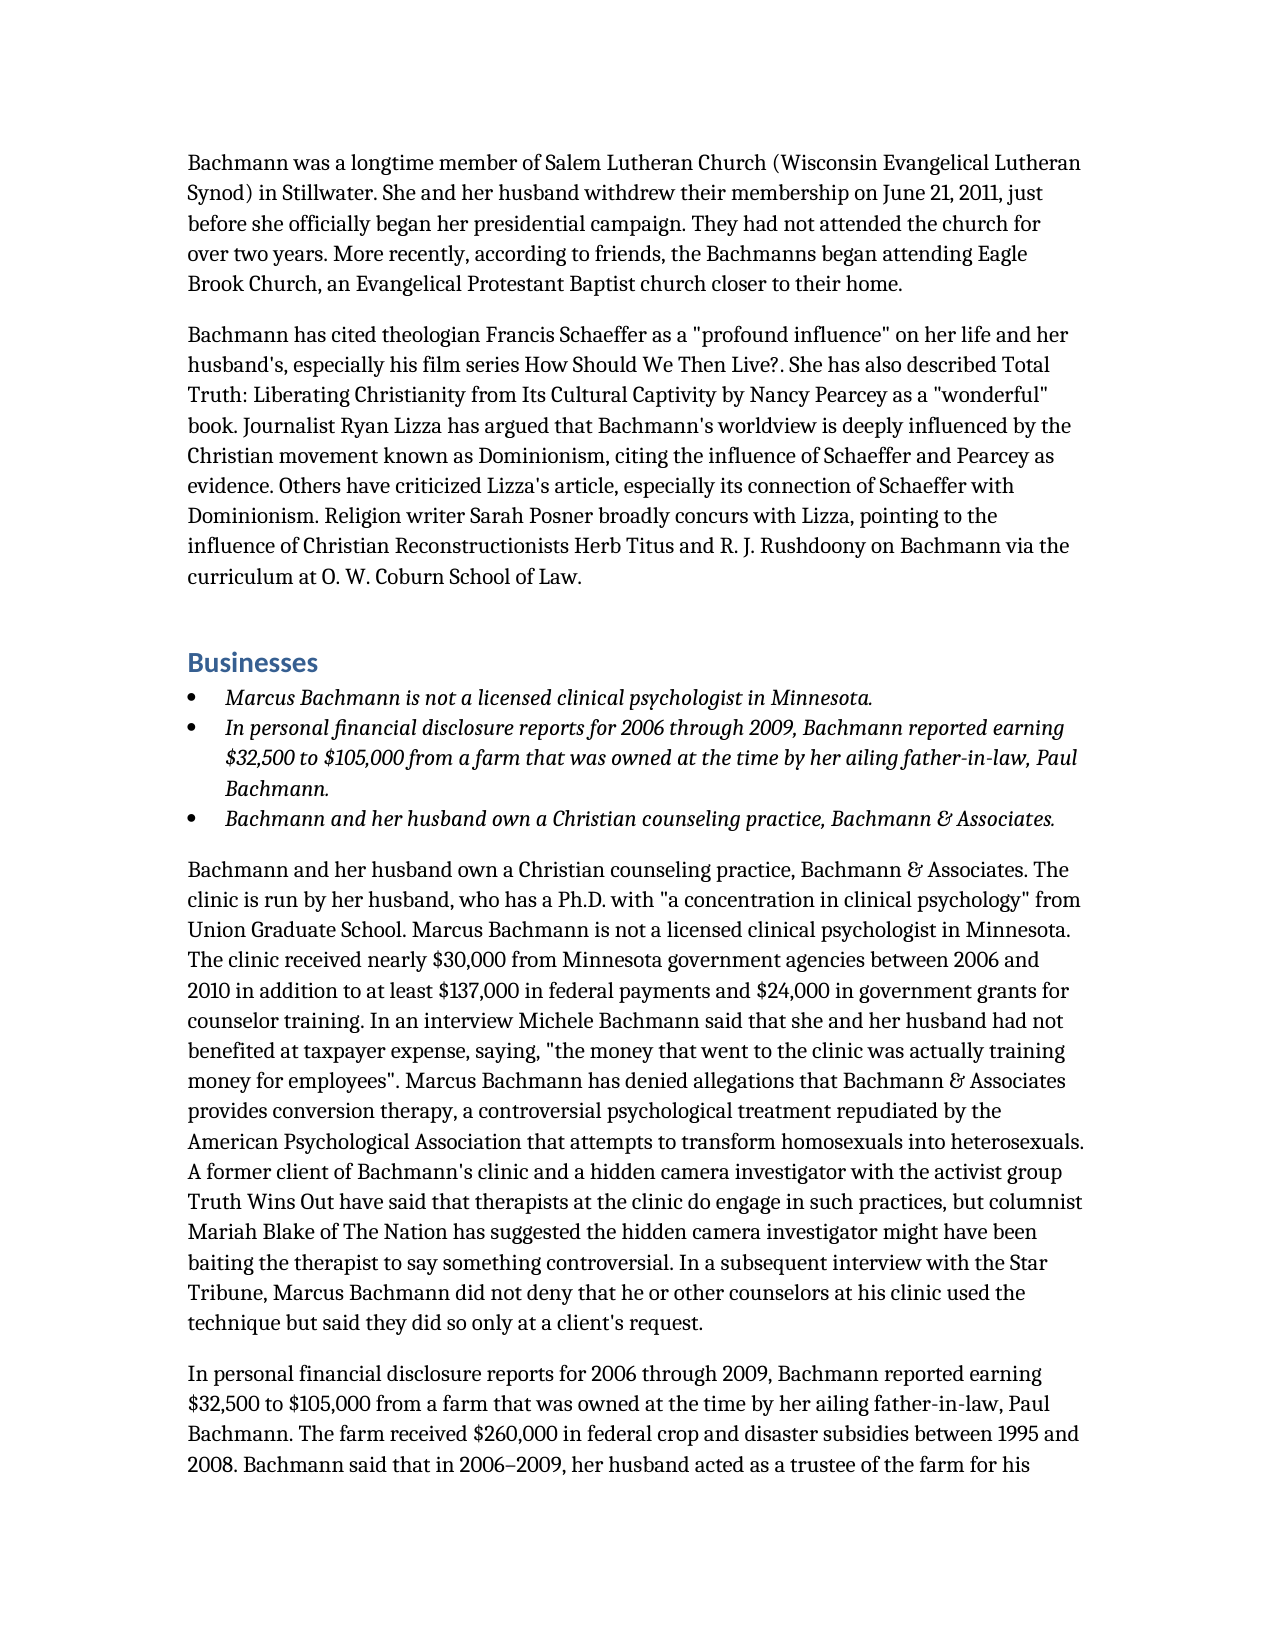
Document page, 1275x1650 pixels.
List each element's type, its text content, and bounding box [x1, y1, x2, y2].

list Marcus Bachmann is not a licensed clinical psychologist in Minnesota. [187, 685, 1087, 711]
list In personal financial disclosure reports for 2006 through 2009, Bachmann reported earning $32,500 to $105,000 from a farm that was owned at the time by her ailing father-in-law, Paul Bachmann. [187, 715, 1087, 802]
text In personal financial disclosure reports for 2006 through 2009, Bachmann reported earning $32,500 to $105,000 from a farm that was owned at the time by her ailing father-in-law, Paul Bachmann. The farm received $260,000 in federal crop and disaster subsidies between 1995 and 2008. Bachmann said that in 2006–2009, her husband acted as a trustee of the farm for his [187, 1361, 1087, 1478]
text Bachmann has cited theologian Francis Schaeffer as a "profound influence" on her life and her husband's, especially his film series How Should We Then Live?. She has also described Total Truth: Liberating Christianity from Its Cultural Captivity by Nancy Pearcey as a "wonderful" book. Journalist Ryan Lizza has argued that Bachmann's worldview is deeply influenced by the Christian movement known as Dominionism, citing the influence of Schaeffer and Pearcey as evidence. Others have criticized Lizza's article, especially its connection of Schaeffer with Dominionism. Religion writer Sarah Posner broadly concurs with Lizza, pointing to the influence of Christian Reconstructionists Herb Titus and R. J. Rushdoony on Bachmann via the curriculum at O. W. Coburn School of Law. [187, 322, 1087, 590]
text Bachmann and her husband own a Christian counseling practice, Bachmann & Associates. The clinic is run by her husband, who has a Ph.D. with "a concentration in clinical psychology" from Union Graduate School. Marcus Bachmann is not a licensed clinical psychologist in Minnesota. The clinic received nearly $30,000 from Minnesota government agencies between 2006 and 2010 in addition to at least $137,000 in federal payments and $24,000 in government grants for counselor training. In an interview Michele Bachmann said that she and her husband had not benefited at taxpayer expense, saying, "the money that went to the clinic was actually training money for employees". Marcus Bachmann has denied allegations that Bachmann & Associates provides conversion therapy, a controversial psychological treatment repudiated by the American Psychological Association that attempts to transform homosexuals into heterosexuals. A former client of Bachmann's clinic and a hidden camera investigator with the activist group Truth Wins Out have said that therapists at the clinic do engage in such practices, but columnist Mariah Blake of The Nation has suggested the hidden camera investigator might have been baiting the therapist to say something controversial. In a subsequent interview with the Star Tribune, Marcus Bachmann did not deny that he or other counselors at his clinic used the technique but said they did so only at a client's request. [187, 857, 1087, 1336]
text Bachmann was a longtime member of Salem Lutheran Church (Wisconsin Evangelical Lutheran Synod) in Stillwater. She and her husband withdrew their membership on June 21, 2011, just before she officially began her presidential campaign. They had not attended the church for over two years. More recently, according to friends, the Bachmanns began attending Eagle Brook Church, an Evangelical Protestant Baptist church closer to their home. [187, 150, 1087, 297]
subtitle Businesses [187, 644, 1087, 679]
list Bachmann and her husband own a Christian counseling practice, Bachmann & Associates. [187, 806, 1087, 832]
